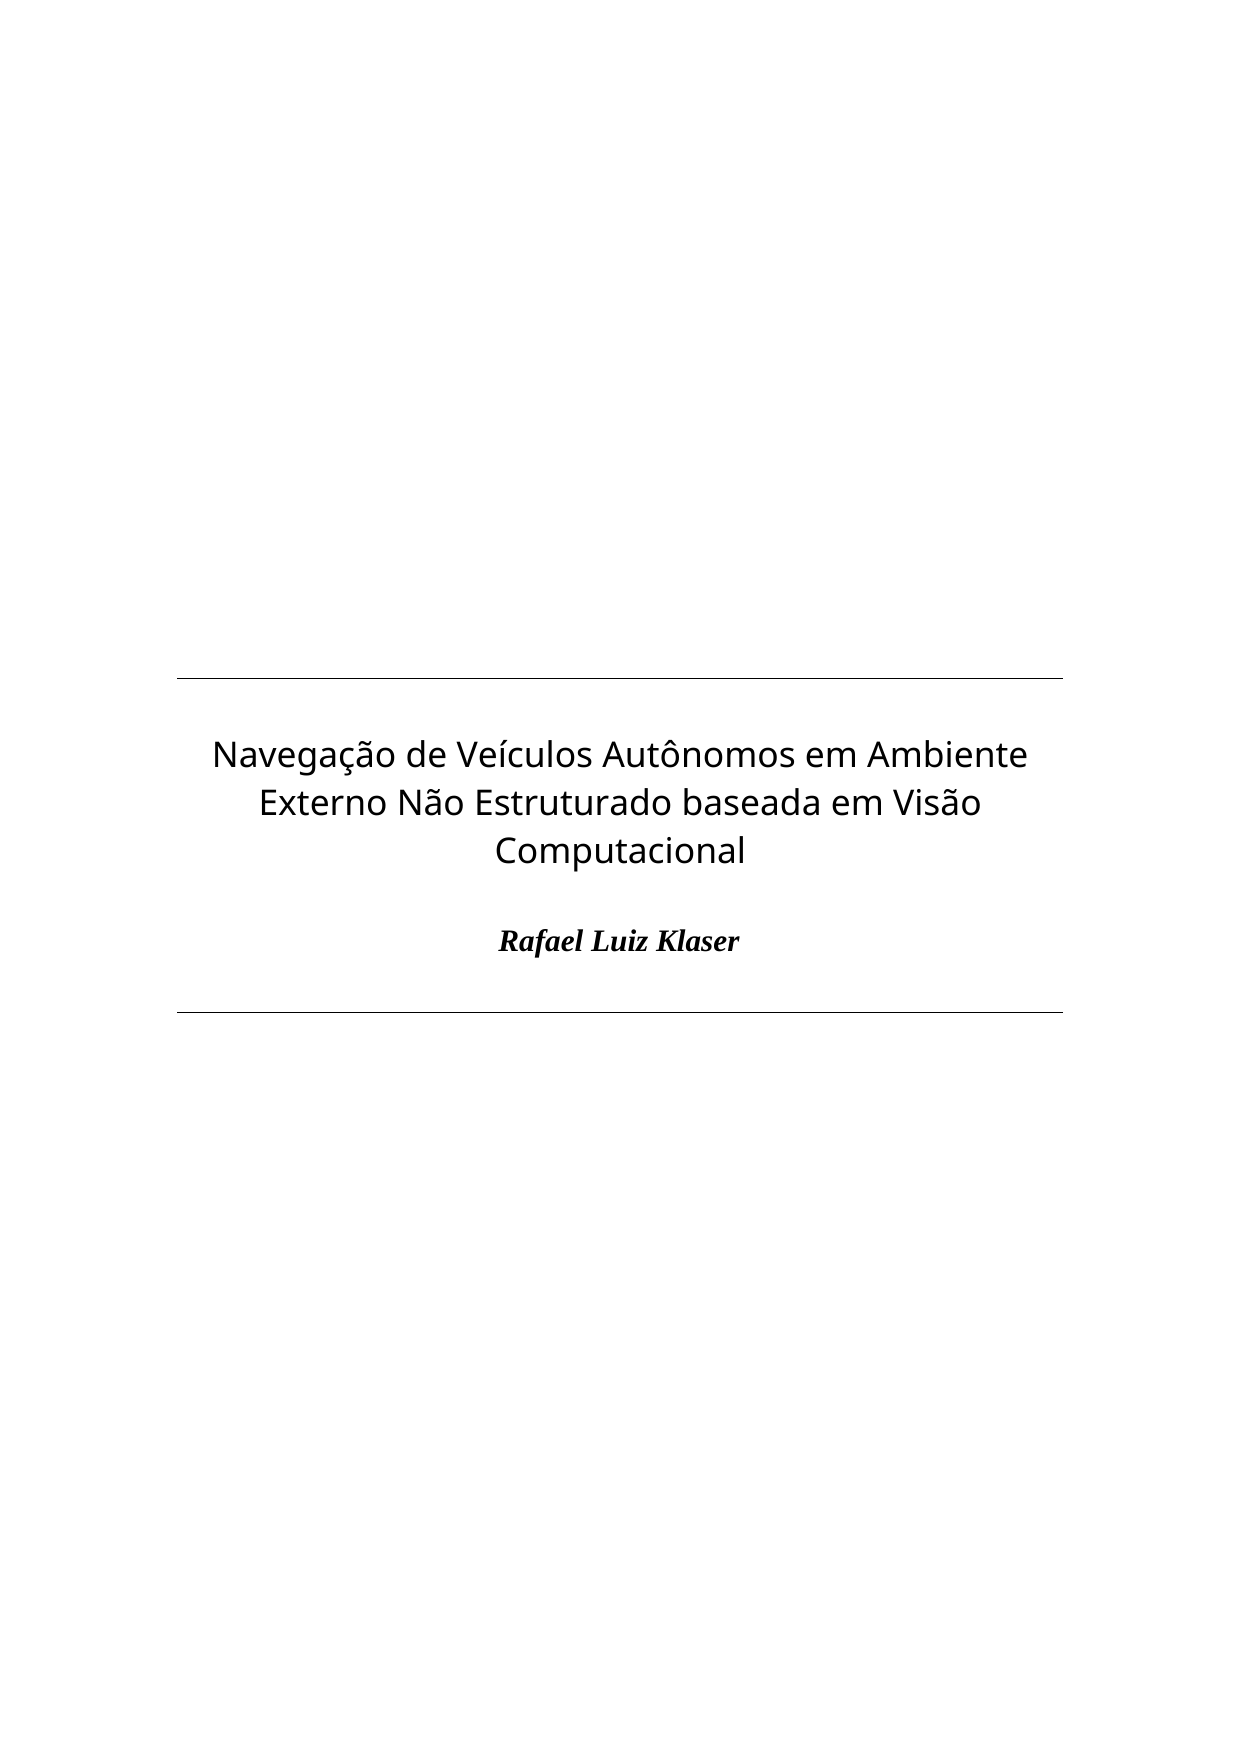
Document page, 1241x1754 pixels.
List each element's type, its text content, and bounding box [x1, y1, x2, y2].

text Navegação de Veículos Autônomos em Ambiente Externo Não Estruturado baseada em Visão Computacional [177, 729, 1063, 874]
text Rafael Luiz Klaser [177, 922, 1063, 958]
